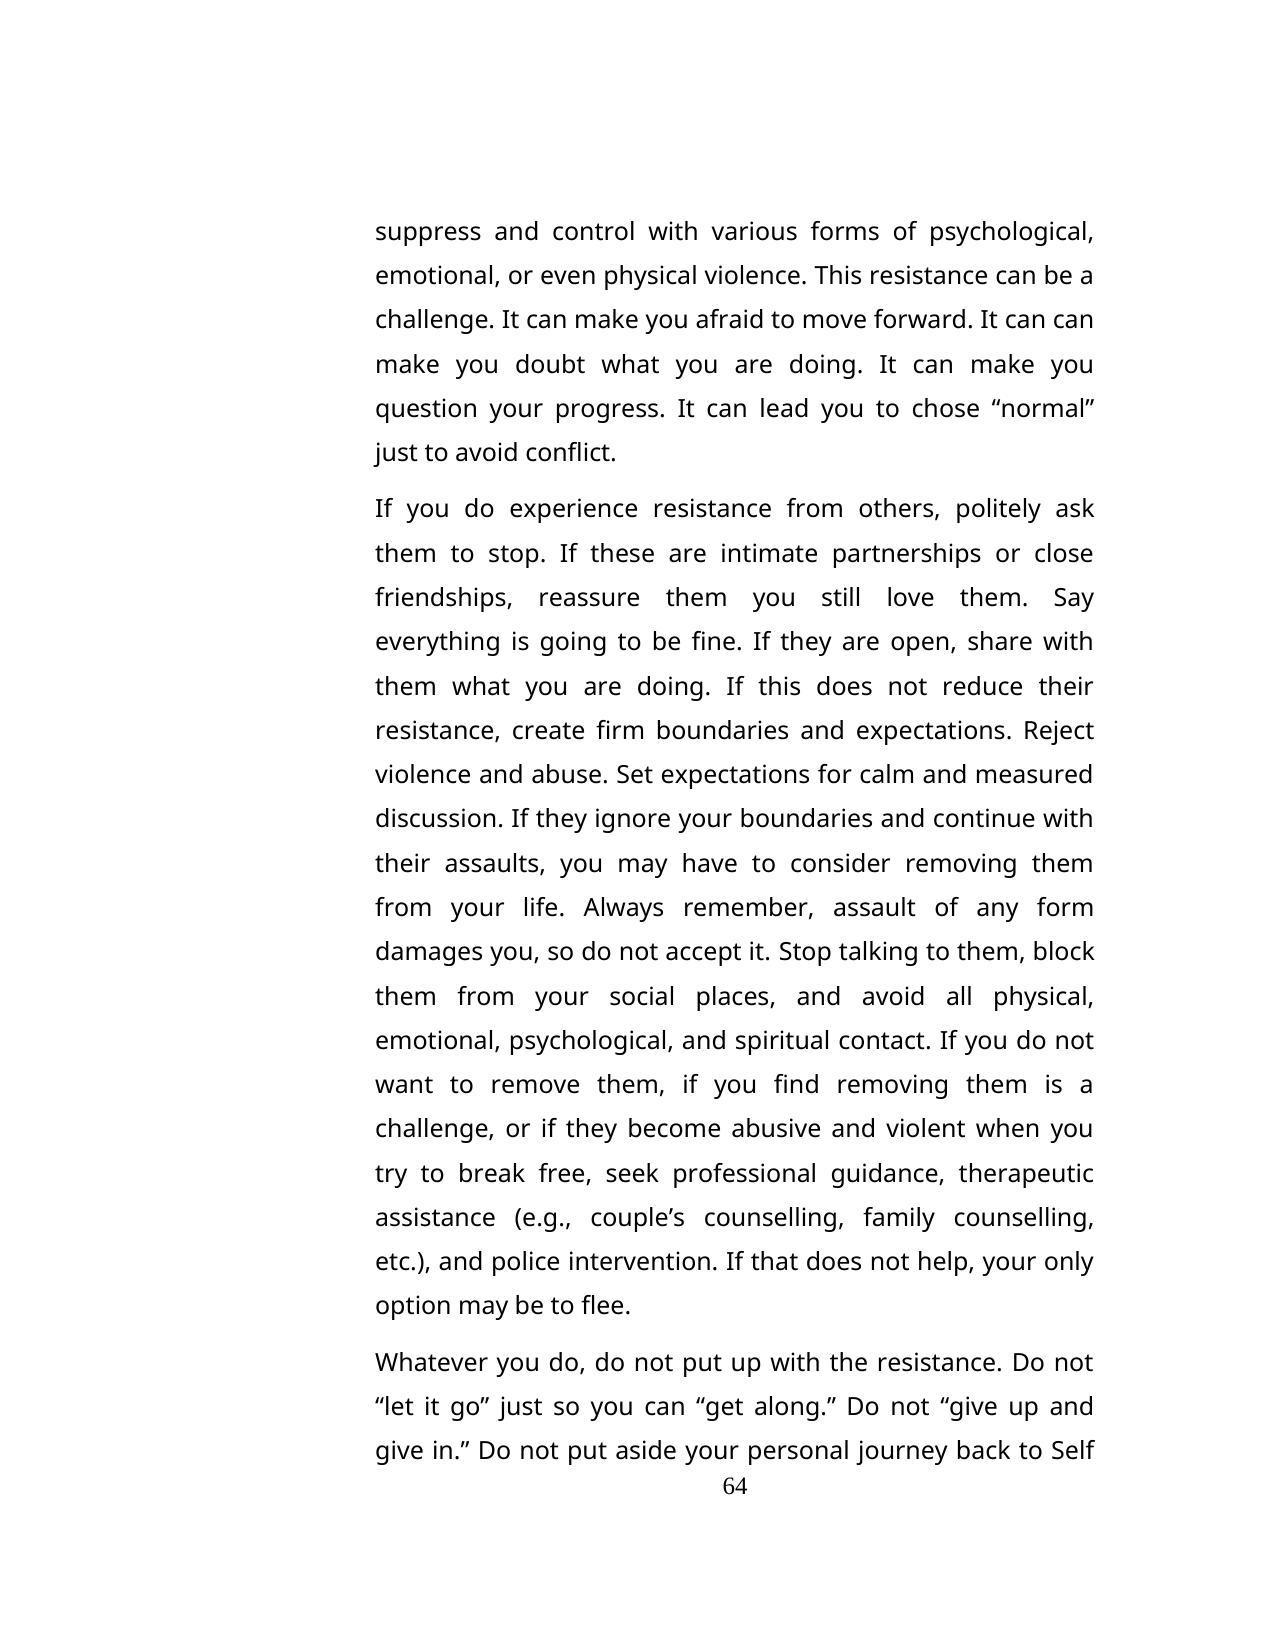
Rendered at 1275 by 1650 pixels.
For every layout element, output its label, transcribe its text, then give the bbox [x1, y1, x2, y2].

text suppress and control with various forms of psychological, emotional, or even physical violence. This resistance can be a challenge. It can make you afraid to move forward. It can can make you doubt what you are doing. It can make you question your progress. It can lead you to chose “normal” just to avoid conflict. [375, 213, 1095, 469]
text If you do experience resistance from others, politely ask them to stop. If these are intimate partnerships or close friendships, reassure them you still love them. Say everything is going to be fine. If they are open, share with them what you are doing. If this does not reduce their resistance, create firm boundaries and expectations. Reject violence and abuse. Set expectations for calm and measured discussion. If they ignore your boundaries and continue with their assaults, you may have to consider removing them from your life. Always remember, assault of any form damages you, so do not accept it. Stop talking to them, block them from your social places, and avoid all physical, emotional, psychological, and spiritual contact. If you do not want to remove them, if you find removing them is a challenge, or if they become abusive and violent when you try to break free, seek professional guidance, therapeutic assistance (e.g., couple’s counselling, family counselling, etc.), and police intervention. If that does not help, your only option may be to flee. [375, 491, 1095, 1322]
text Whatever you do, do not put up with the resistance. Do not “let it go” just so you can “get along.” Do not “give up and give in.” Do not put aside your personal journey back to Self [375, 1344, 1095, 1467]
